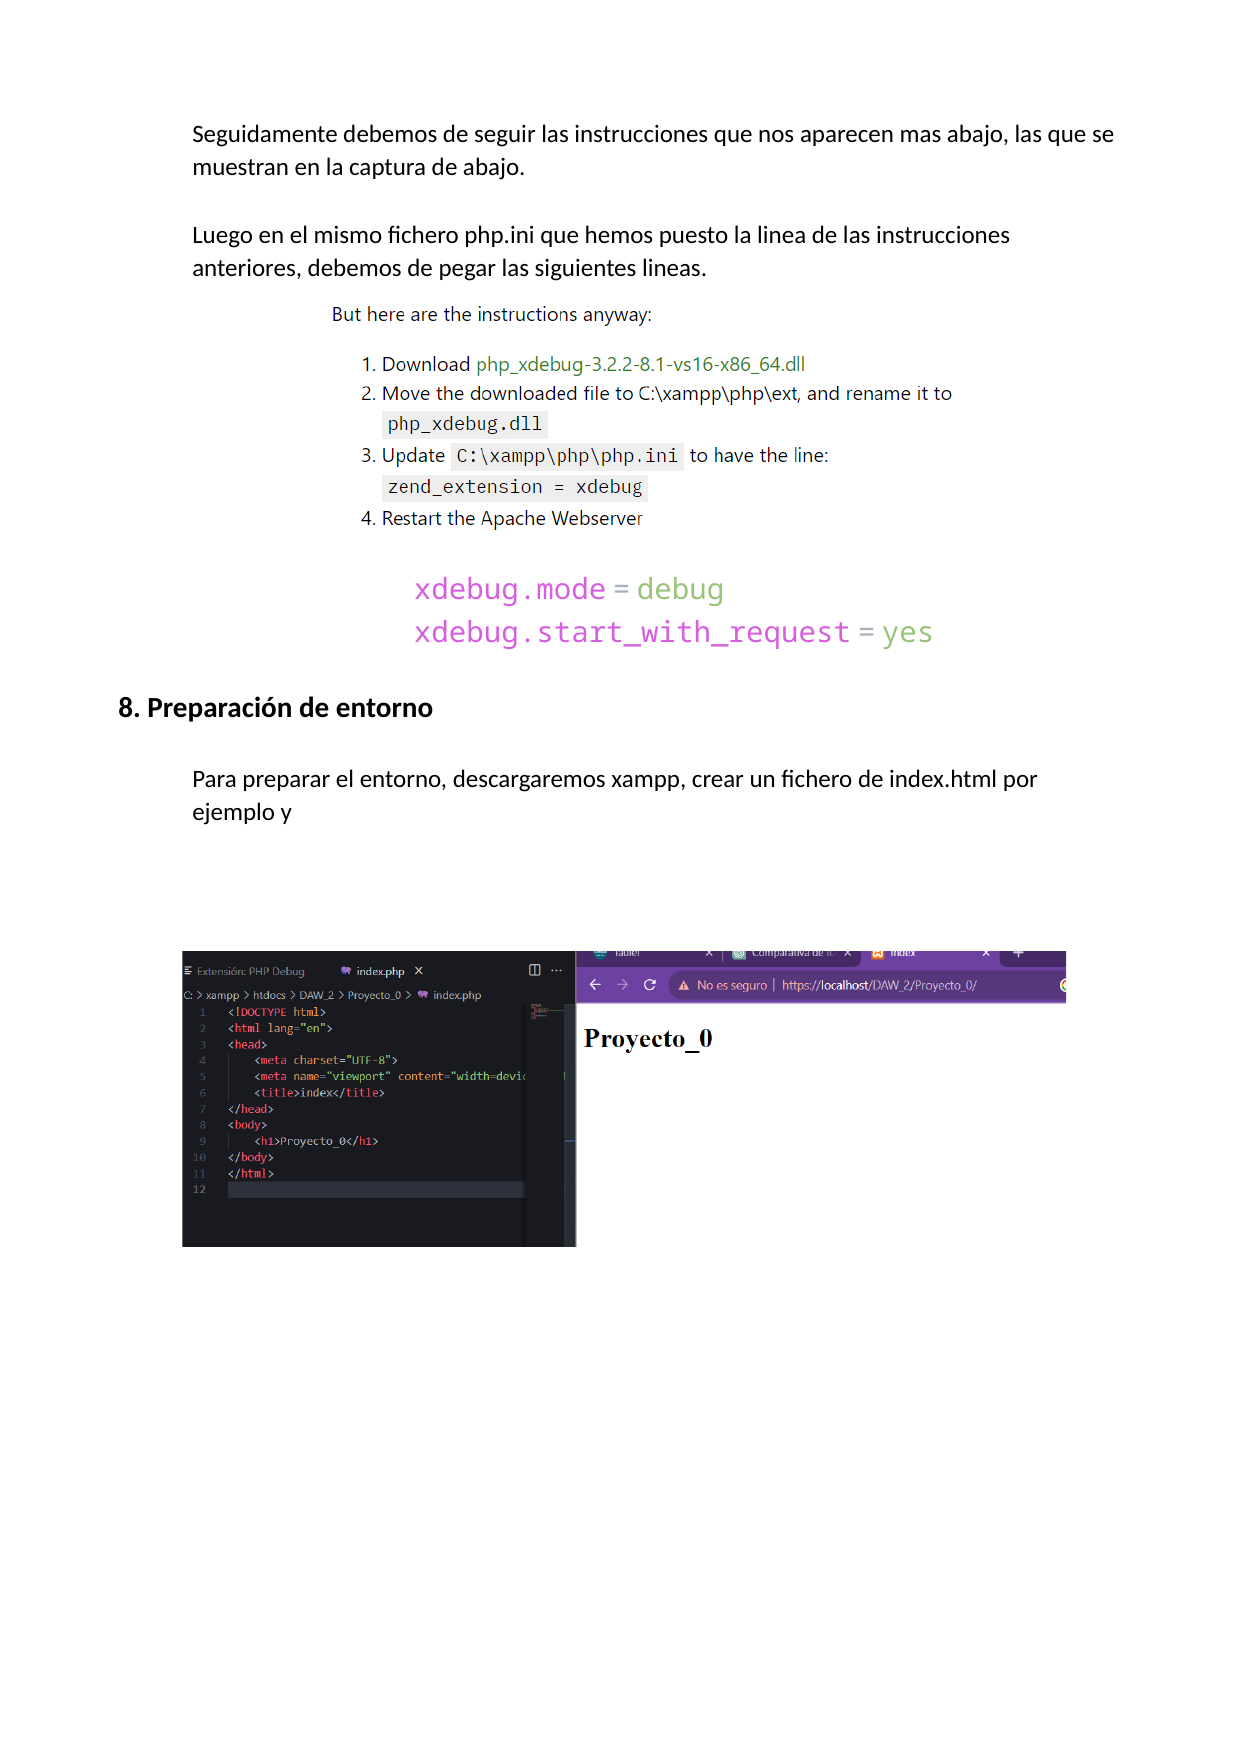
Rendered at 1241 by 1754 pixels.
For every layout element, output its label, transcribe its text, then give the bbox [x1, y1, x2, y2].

text Seguidamente debemos de seguir las instrucciones que nos aparecen mas abajo, las que se muestran en la captura de abajo. [118, 118, 1122, 181]
picture [325, 297, 954, 566]
picture [182, 951, 1067, 1247]
text xdebug.mode = debug xdebug.start_with_request = yes [118, 321, 1122, 651]
text Para preparar el entorno, descargaremos xampp, crear un fichero de index.html por ejemplo y [118, 763, 1122, 827]
text 8. Preparación de entorno [118, 689, 1122, 725]
text Luego en el mismo fichero php.ini que hemos puesto la linea de las instrucciones anteriores, debemos de pegar las siguientes lineas. [118, 219, 1122, 283]
